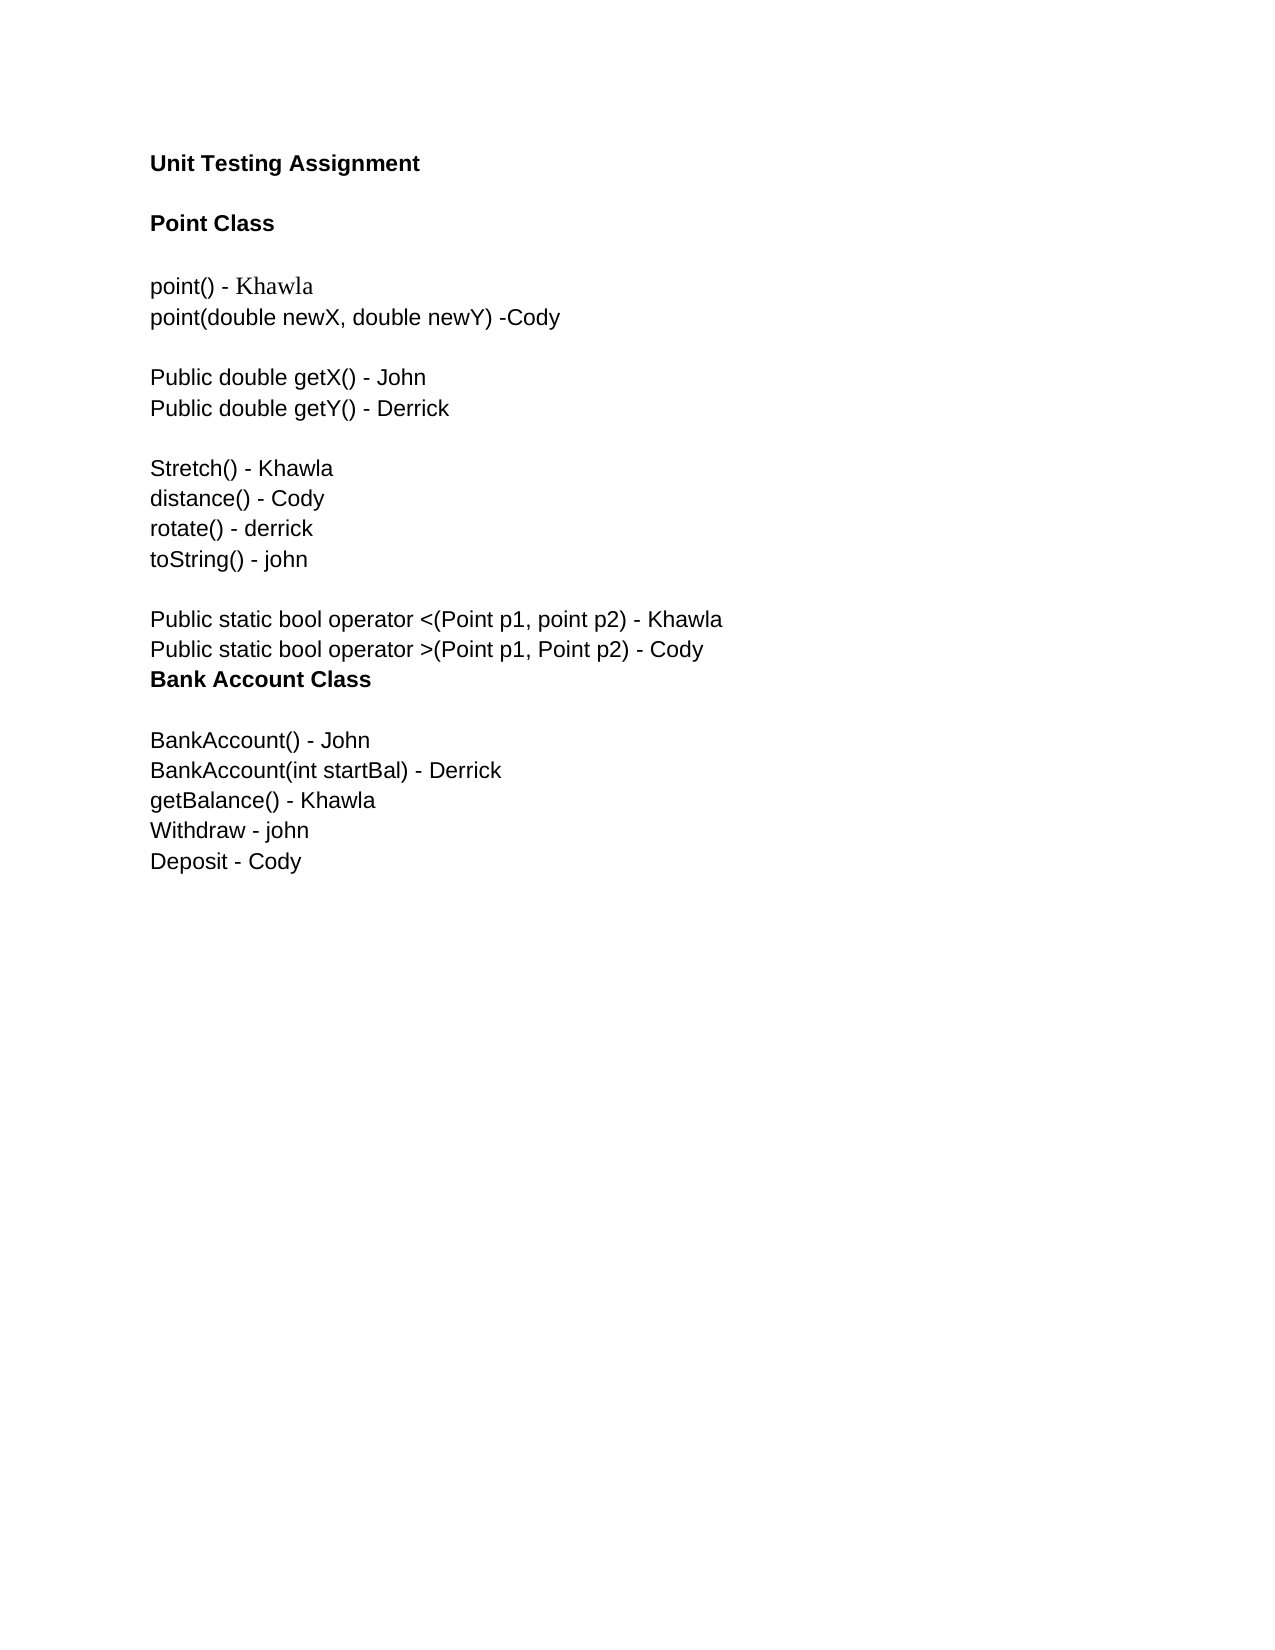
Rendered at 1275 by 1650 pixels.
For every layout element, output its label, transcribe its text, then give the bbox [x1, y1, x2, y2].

text Withdraw - john [150, 817, 1125, 844]
text Public static bool operator <(Point p1, point p2) - Khawla [150, 606, 1125, 632]
text BankAccount(int startBal) - Derrick [150, 757, 1125, 783]
text rotate() - derrick [150, 515, 1125, 542]
text point(double newX, double newY) -Cody [150, 304, 1125, 330]
text distance() - Cody [150, 485, 1125, 511]
text Unit Testing Assignment [150, 150, 1125, 176]
text Bank Account Class [150, 666, 1125, 693]
text getBalance() - Khawla [150, 787, 1125, 813]
text BankAccount() - John [150, 727, 1125, 753]
text Point Class [150, 210, 1125, 237]
text Public static bool operator >(Point p1, Point p2) - Cody [150, 636, 1125, 662]
text Deposit - Cody [150, 848, 1125, 874]
text toString() - john [150, 546, 1125, 572]
text Stretch() - Khawla [150, 455, 1125, 481]
text Public double getX() - John [150, 364, 1125, 391]
text Public double getY() - Derrick [150, 394, 1125, 421]
text point() - Khawla [150, 271, 1125, 299]
